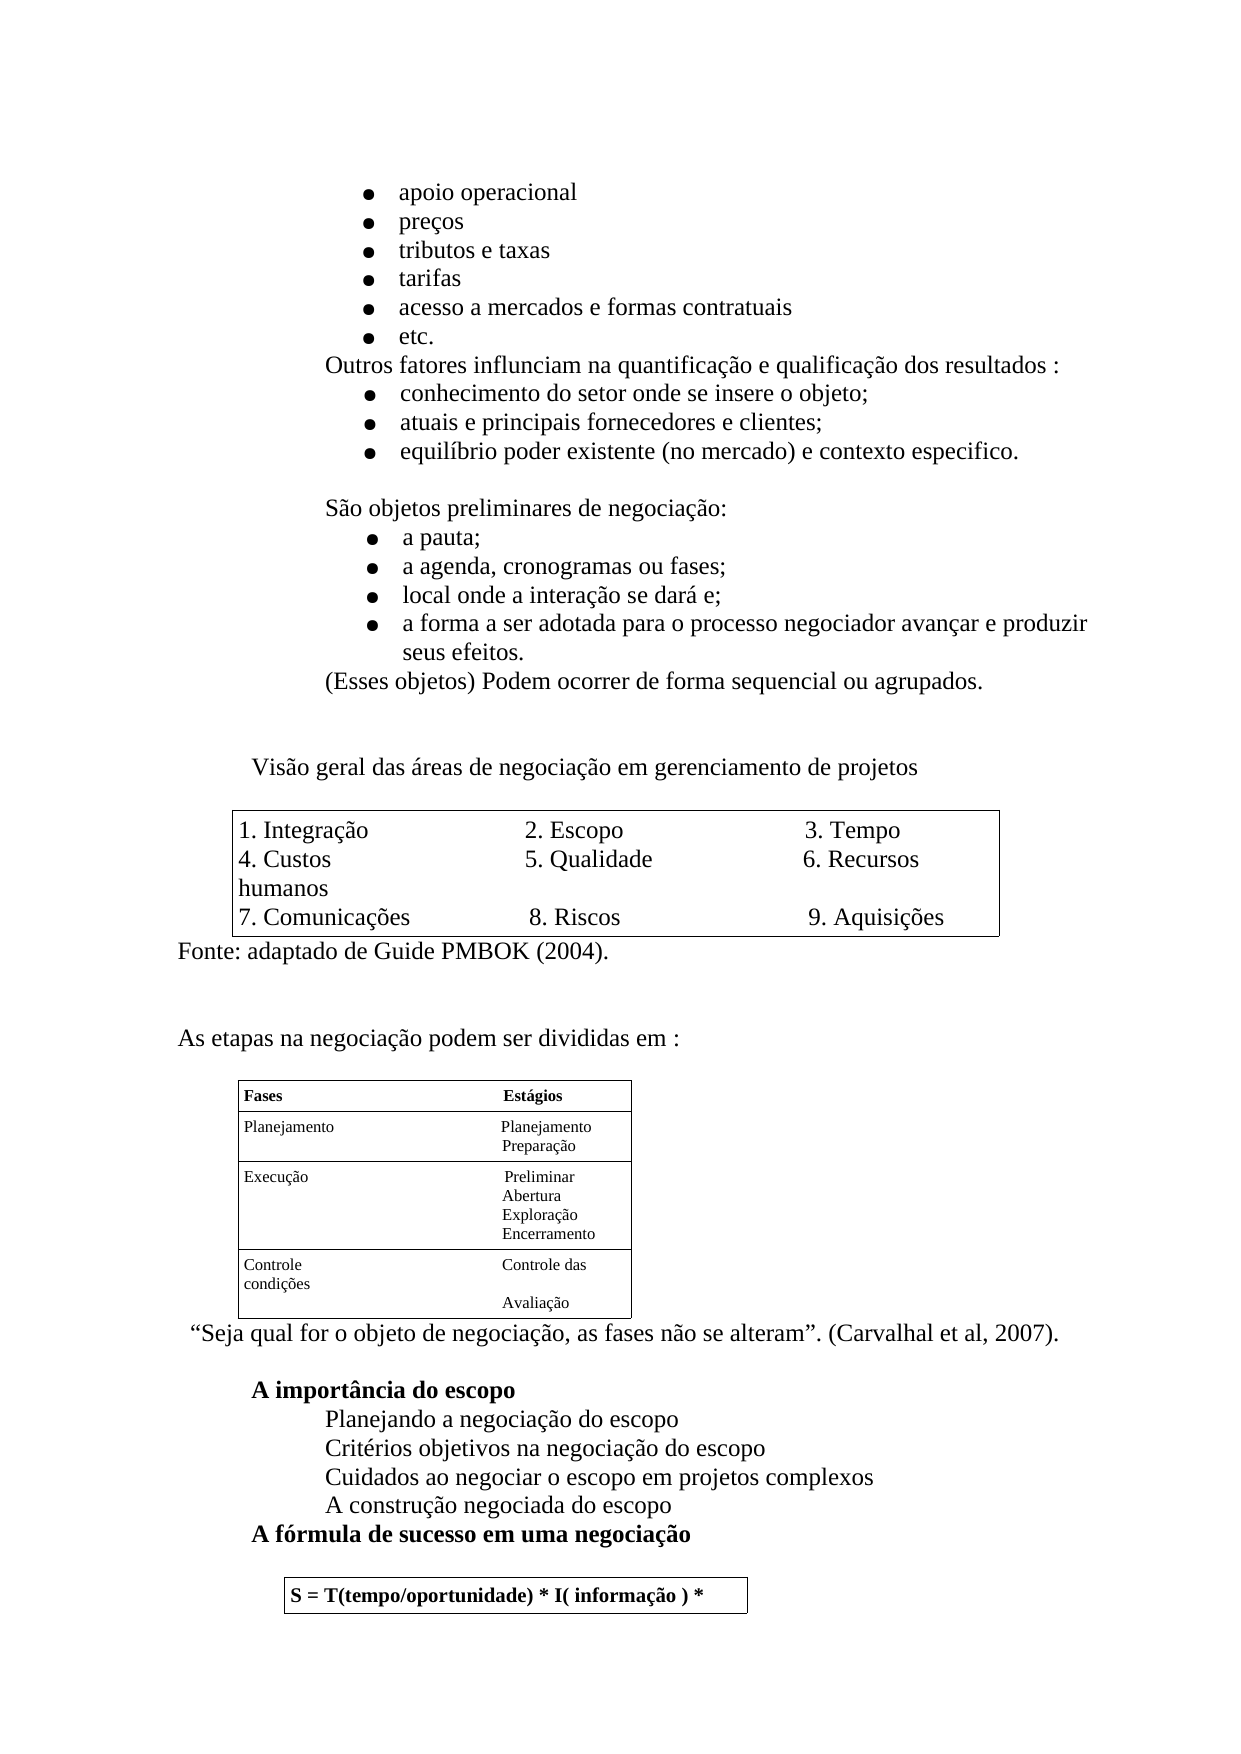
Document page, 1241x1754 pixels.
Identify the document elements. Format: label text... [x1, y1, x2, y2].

text Critérios objetivos na negociação do escopo [177, 1433, 1122, 1462]
table_cell Controle Controle das condições Avaliação [239, 1250, 631, 1318]
text Cuidados ao negociar o escopo em projetos complexos [177, 1462, 1122, 1491]
text A fórmula de sucesso em uma negociação [177, 1519, 1122, 1548]
list apoio operacional [361, 177, 1122, 206]
list equilíbrio poder existente (no mercado) e contexto especifico. [362, 436, 1122, 465]
list local onde a interação se dará e; [365, 580, 1122, 608]
list acesso a mercados e formas contratuais [361, 292, 1122, 321]
text Visão geral das áreas de negociação em gerenciamento de projetos [177, 752, 1122, 781]
text Outros fatores influnciam na quantificação e qualificação dos resultados : [177, 350, 1122, 378]
list a forma a ser adotada para o processo negociador avançar e produzir seus efeitos. [365, 608, 1122, 666]
list tributos e taxas [361, 235, 1122, 263]
list preços [361, 206, 1122, 235]
table_cell Planejamento Planejamento Preparação [239, 1112, 631, 1161]
table_header 1. Integração 2. Escopo 3. Tempo 4. Custos 5. Qualidade 6. Recursos humanos 7. Comunicações 8. Riscos 9. Aquisições [233, 811, 999, 936]
table_header S = T(tempo/oportunidade) * I( informação ) * [285, 1578, 747, 1612]
table_header Fases Estágios [239, 1081, 631, 1111]
text “Seja qual for o objeto de negociação, as fases não se alteram”. (Carvalhal et al, 2007). [177, 1318, 1122, 1347]
list etc. [361, 321, 1122, 350]
text As etapas na negociação podem ser divididas em : [177, 1023, 1122, 1051]
list a agenda, cronogramas ou fases; [365, 551, 1122, 580]
list conhecimento do setor onde se insere o objeto; [362, 378, 1122, 407]
list atuais e principais fornecedores e clientes; [362, 407, 1122, 436]
text (Esses objetos) Podem ocorrer de forma sequencial ou agrupados. [177, 666, 1122, 695]
list tarifas [361, 263, 1122, 292]
text A construção negociada do escopo [177, 1491, 1122, 1519]
text Planejando a negociação do escopo [177, 1404, 1122, 1433]
table_cell Execução Preliminar Abertura Exploração Encerramento [239, 1162, 631, 1249]
text Fonte: adaptado de Guide PMBOK (2004). [177, 936, 1122, 965]
text São objetos preliminares de negociação: [177, 493, 1122, 522]
list a pauta; [365, 522, 1122, 551]
text A importância do escopo [177, 1376, 1122, 1404]
